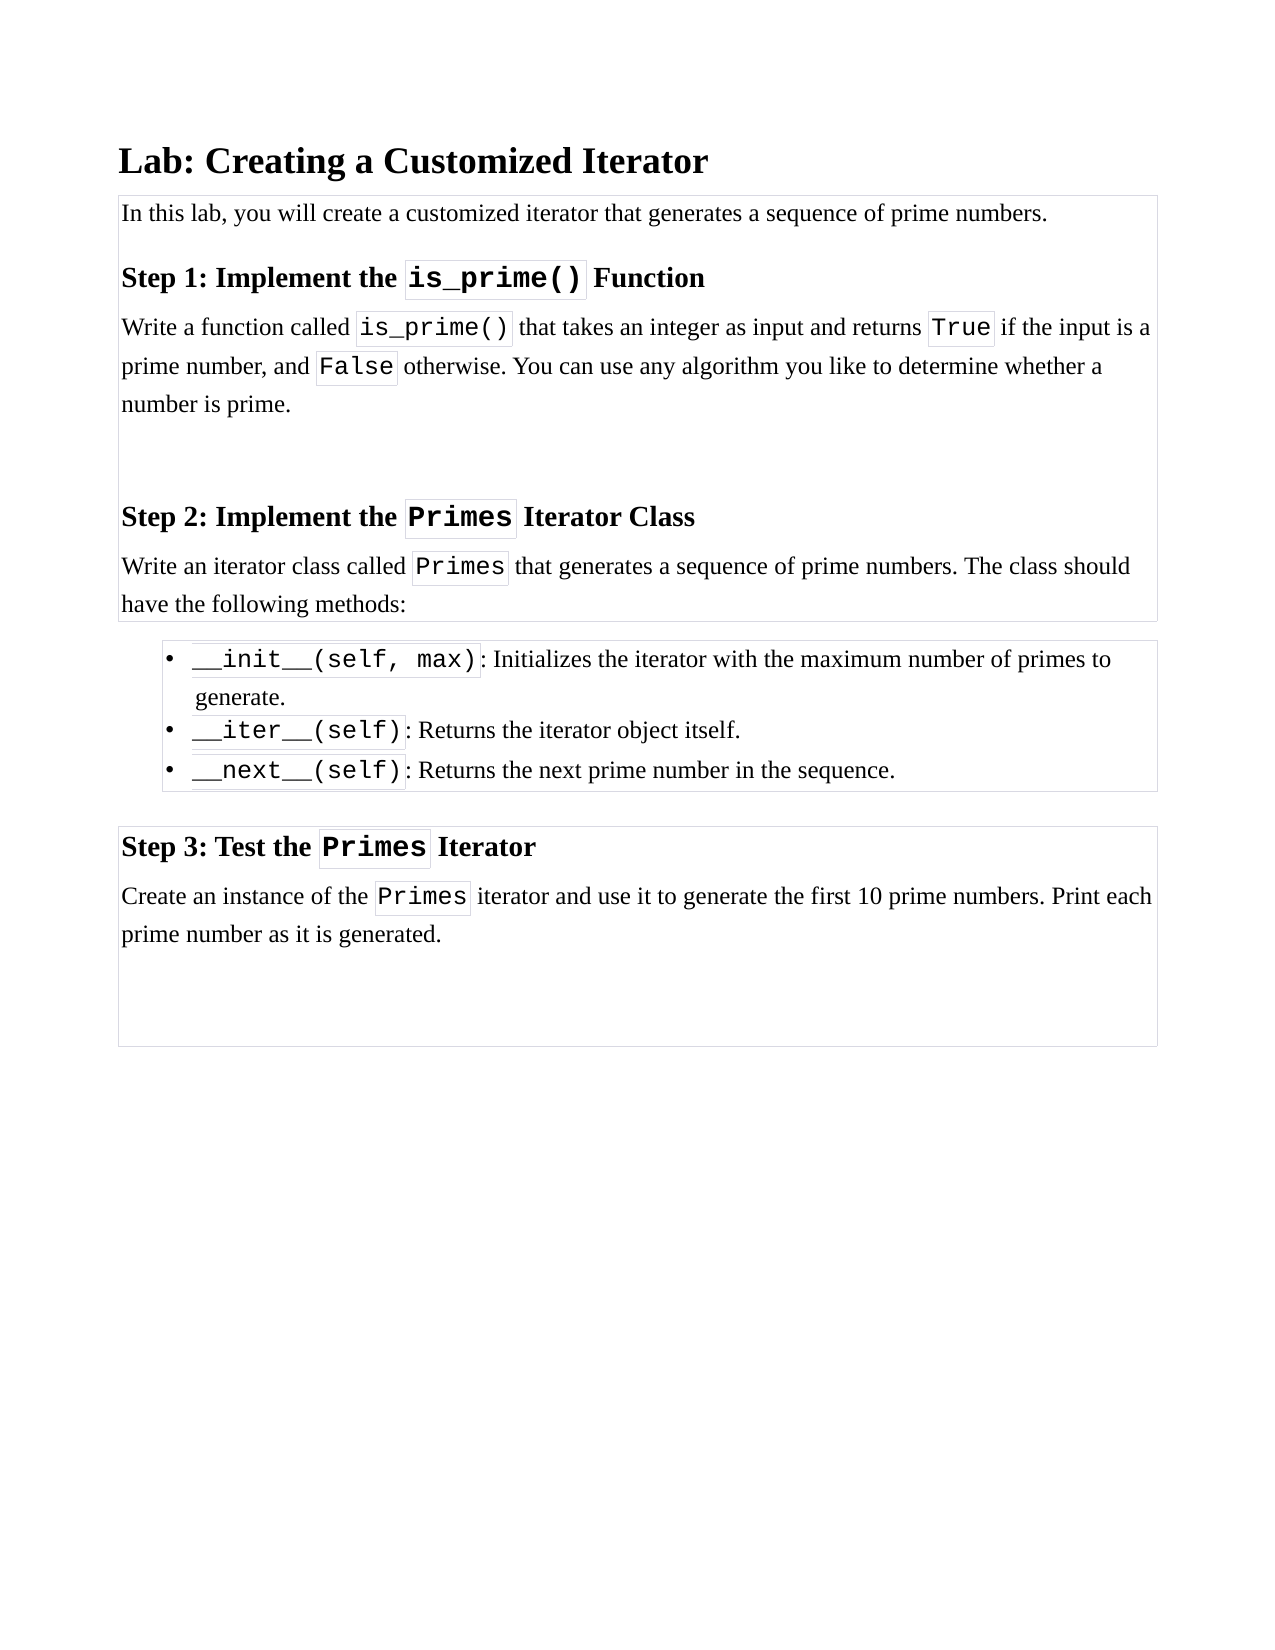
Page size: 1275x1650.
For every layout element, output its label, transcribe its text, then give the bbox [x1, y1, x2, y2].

list __init__(self, max): Initializes the iterator with the maximum number of primes to generate. [163, 641, 1157, 711]
list __iter__(self): Returns the iterator object itself. [163, 712, 1157, 749]
text Create an instance of the Primes iterator and use it to generate the first 10 prime numbers. Print each prime number as it is generated. [119, 877, 1157, 948]
subtitle Step 1: Implement the is_prime() Function [119, 257, 1157, 299]
text In this lab, you will create a customized iterator that generates a sequence of prime numbers. [119, 196, 1157, 226]
subtitle Step 2: Implement the Primes Iterator Class [119, 496, 1157, 538]
text Write an iterator class called Primes that generates a sequence of prime numbers. The class should have the following methods: [119, 548, 1157, 621]
text Write a function called is_prime() that takes an integer as input and returns True if the input is a prime number, and False otherwise. You can use any algorithm you like to determine whether a number is prime. [119, 308, 1157, 418]
list __next__(self): Returns the next prime number in the sequence. [163, 751, 1157, 791]
subtitle Step 3: Test the Primes Iterator [119, 827, 1157, 868]
subtitle Lab: Creating a Customized Iterator [118, 139, 1157, 182]
